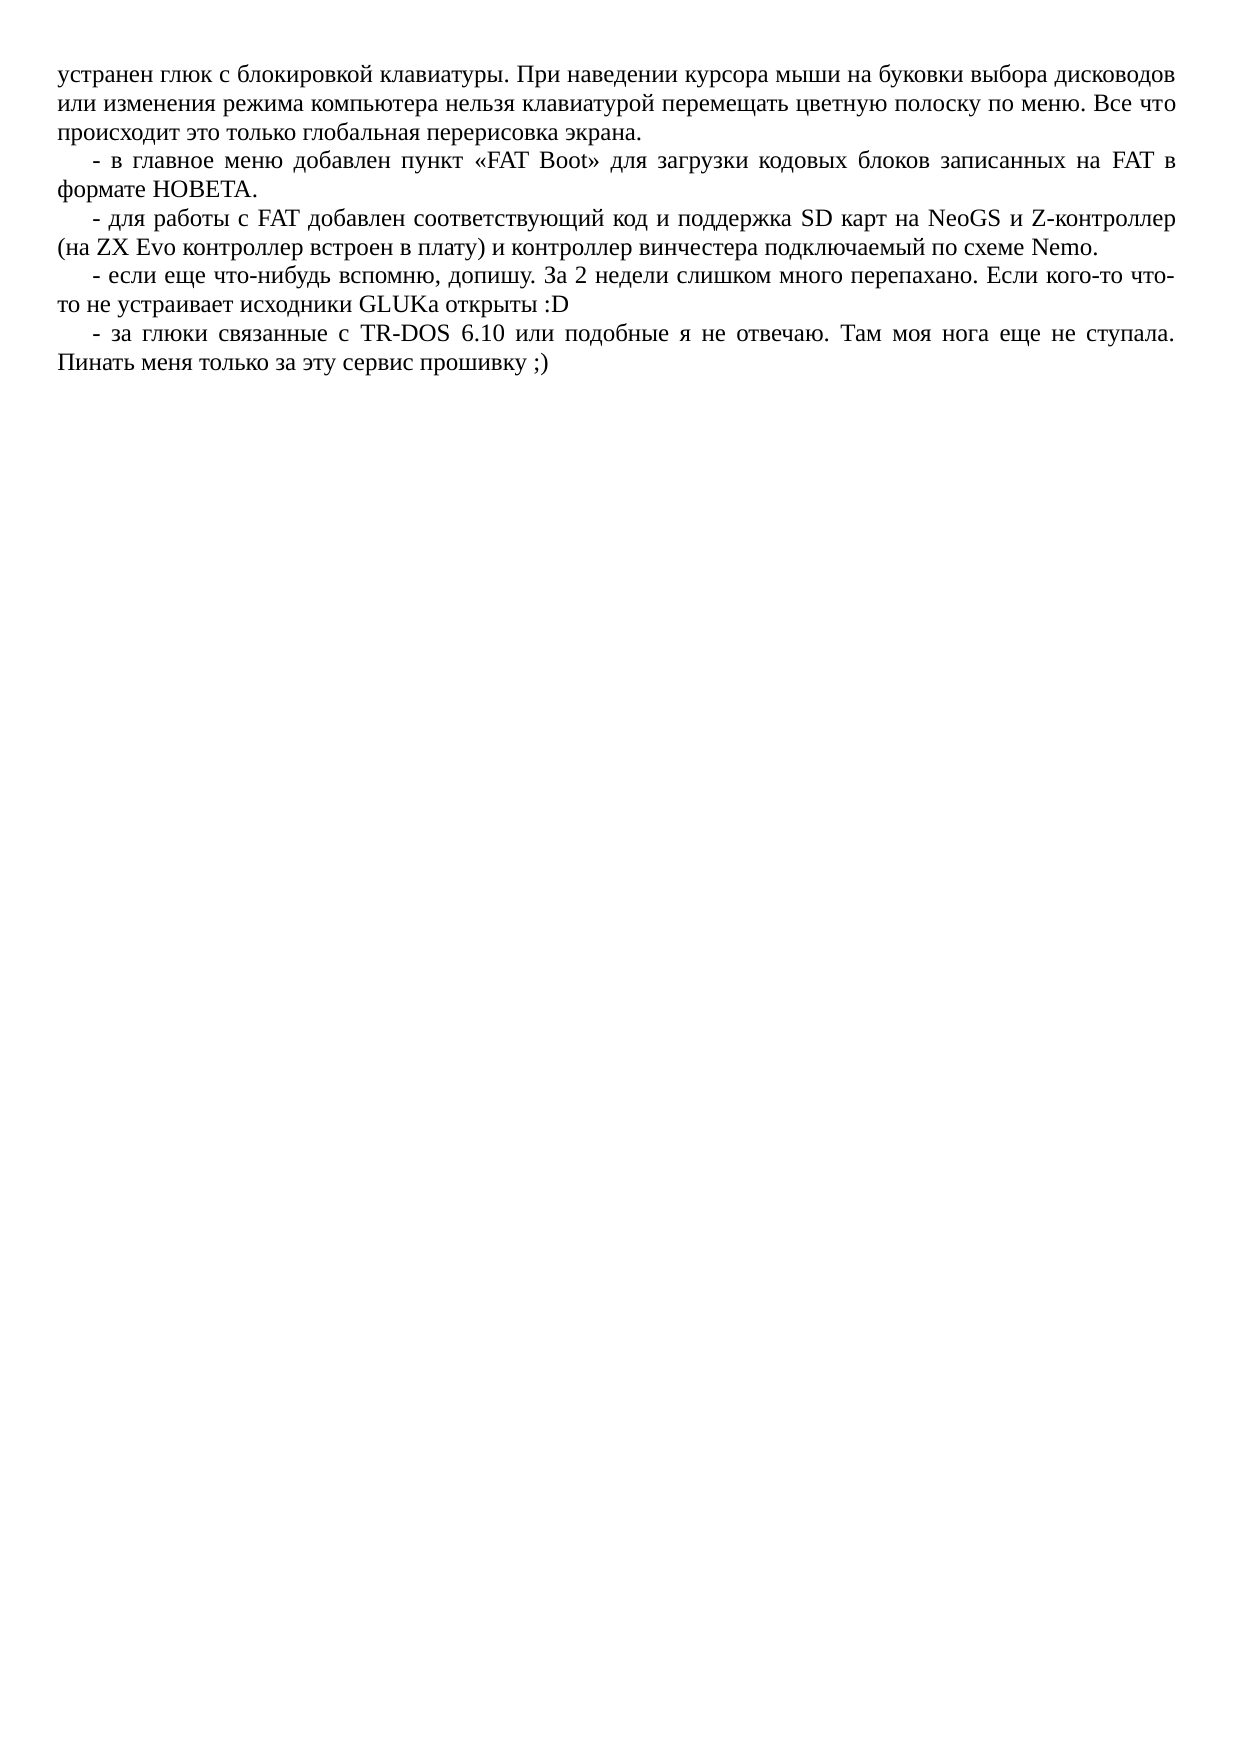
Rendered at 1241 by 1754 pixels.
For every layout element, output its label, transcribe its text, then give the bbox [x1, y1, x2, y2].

text устранен глюк с блокировкой клавиатуры. При наведении курсора мыши на буковки выбора дисководов или изменения режима компьютера нельзя клавиатурой перемещать цветную полоску по меню. Все что происходит это только глобальная перерисовка экрана. [57, 59, 1176, 146]
text - для работы с FAT добавлен соответствующий код и поддержка SD карт на NeoGS и Z-контроллер (на ZX Evo контроллер встроен в плату) и контроллер винчестера подключаемый по схеме Nemo. [57, 203, 1176, 261]
text - в главное меню добавлен пункт «FAT Boot» для загрузки кодовых блоков записанных на FAT в формате HOBETA. [57, 146, 1176, 203]
text - если еще что-нибудь вспомню, допишу. За 2 недели слишком много перепахано. Если кого-то что-то не устраивает исходники GLUKа открыты :D [57, 261, 1176, 318]
text - за глюки связанные с TR-DOS 6.10 или подобные я не отвечаю. Там моя нога еще не ступала. Пинать меня только за эту сервис прошивку ;) [57, 318, 1176, 376]
